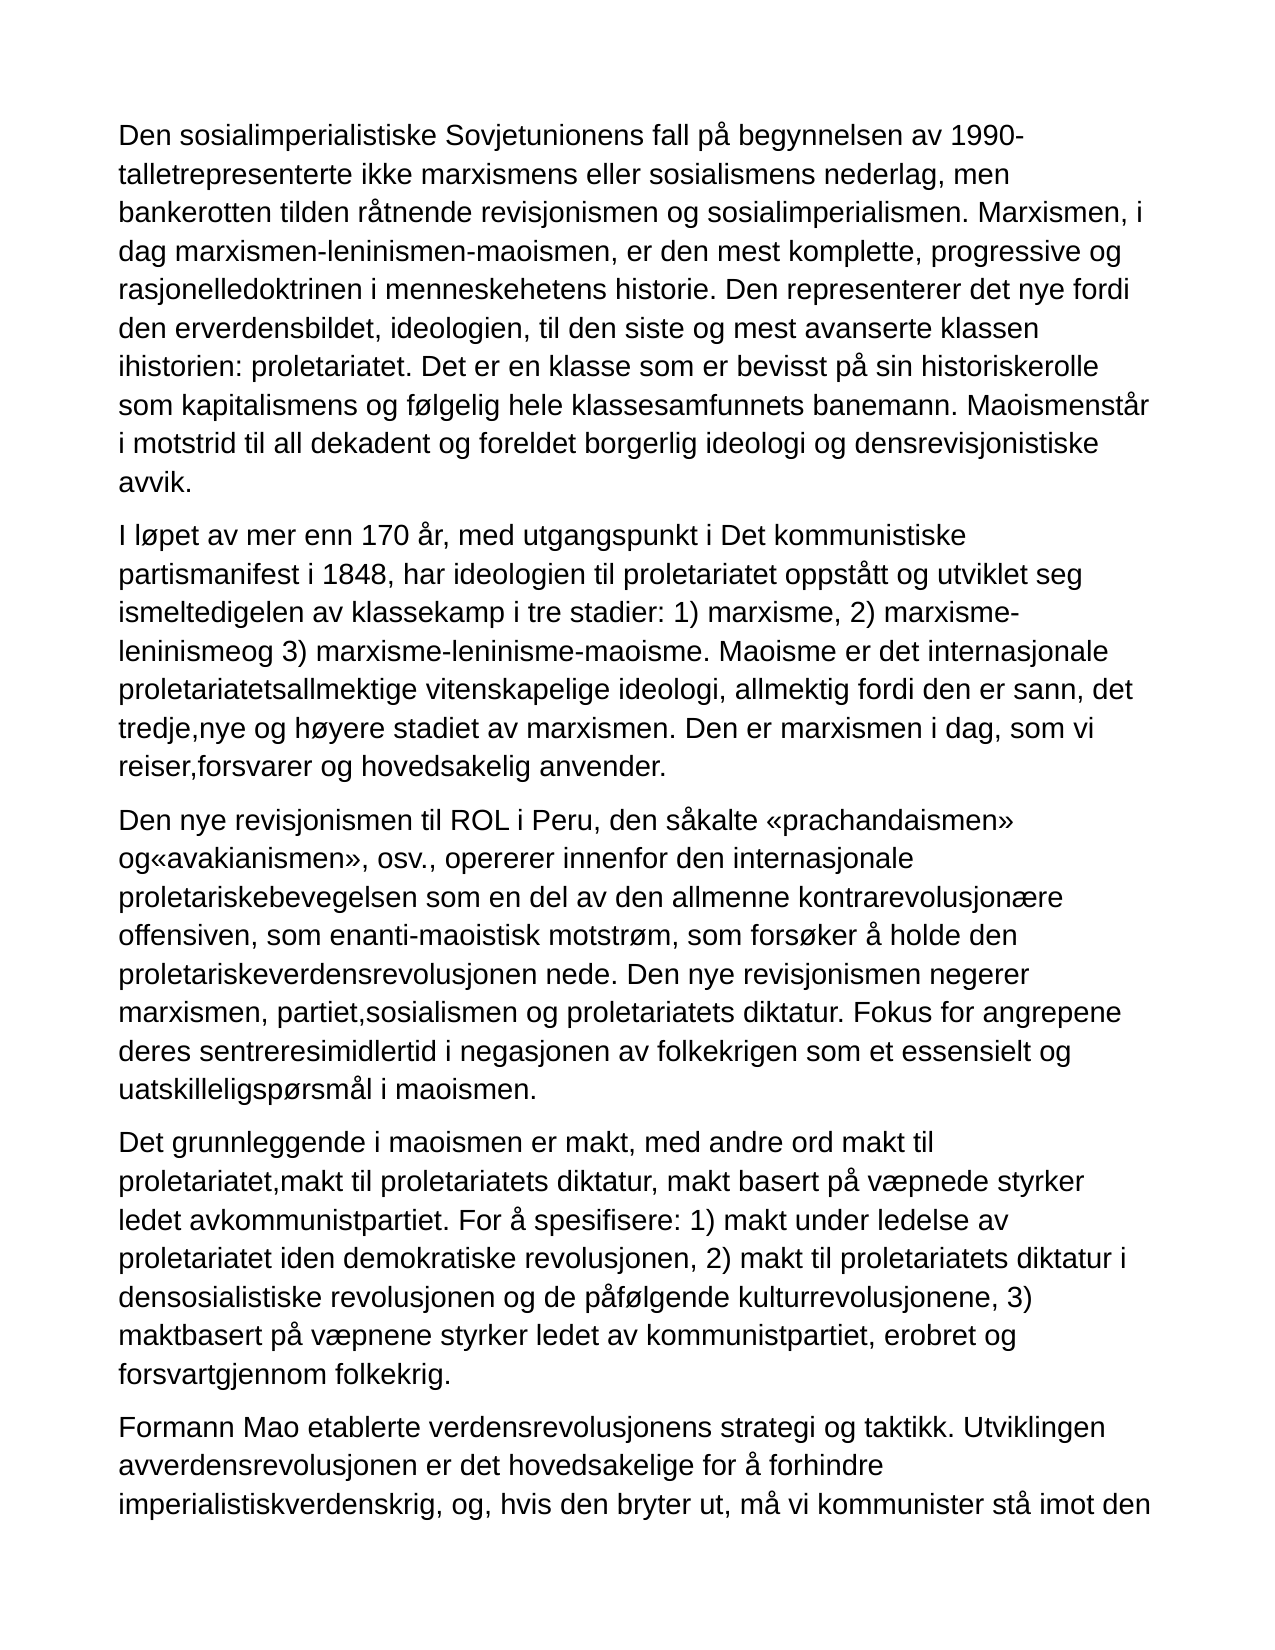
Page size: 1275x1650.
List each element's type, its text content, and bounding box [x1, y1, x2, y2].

text Den sosialimperialistiske Sovjetunionens fall på begynnelsen av 1990-talletrepresenterte ikke marxismens eller sosialismens nederlag, men bankerotten tilden råtnende revisjonismen og sosialimperialismen. Marxismen, i dag marxismen-leninismen-maoismen, er den mest komplette, progressive og rasjonelledoktrinen i menneskehetens historie. Den representerer det nye fordi den erverdensbildet, ideologien, til den siste og mest avanserte klassen ihistorien: proletariatet. Det er en klasse som er bevisst på sin historiskerolle som kapitalismens og følgelig hele klassesamfunnets banemann. Maoismenstår i motstrid til all dekadent og foreldet borgerlig ideologi og densrevisjonistiske avvik. [118, 118, 1157, 498]
text Det grunnleggende i maoismen er makt, med andre ord makt til proletariatet,makt til proletariatets diktatur, makt basert på væpnede styrker ledet avkommunistpartiet. For å spesifisere: 1) makt under ledelse av proletariatet iden demokratiske revolusjonen, 2) makt til proletariatets diktatur i densosialistiske revolusjonen og de påfølgende kulturrevolusjonene, 3) maktbasert på væpnene styrker ledet av kommunistpartiet, erobret og forsvartgjennom folkekrig. [118, 1125, 1157, 1390]
text I løpet av mer enn 170 år, med utgangspunkt i Det kommunistiske partismanifest i 1848, har ideologien til proletariatet oppstått og utviklet seg ismeltedigelen av klassekamp i tre stadier: 1) marxisme, 2) marxisme-leninismeog 3) marxisme-leninisme-maoisme. Maoisme er det internasjonale proletariatetsallmektige vitenskapelige ideologi, allmektig fordi den er sann, det tredje,nye og høyere stadiet av marxismen. Den er marxismen i dag, som vi reiser,forsvarer og hovedsakelig anvender. [118, 518, 1157, 783]
text Formann Mao etablerte verdensrevolusjonens strategi og taktikk. Utviklingen avverdensrevolusjonen er det hovedsakelige for å forhindre imperialistiskverdenskrig, og, hvis den bryter ut, må vi kommunister stå imot den [118, 1410, 1157, 1520]
text Den nye revisjonismen til ROL i Peru, den såkalte «prachandaismen» og«avakianismen», osv., opererer innenfor den internasjonale proletariskebevegelsen som en del av den allmenne kontrarevolusjonære offensiven, som enanti-maoistisk motstrøm, som forsøker å holde den proletariskeverdensrevolusjonen nede. Den nye revisjonismen negerer marxismen, partiet,sosialismen og proletariatets diktatur. Fokus for angrepene deres sentreresimidlertid i negasjonen av folkekrigen som et essensielt og uatskilleligspørsmål i maoismen. [118, 802, 1157, 1106]
